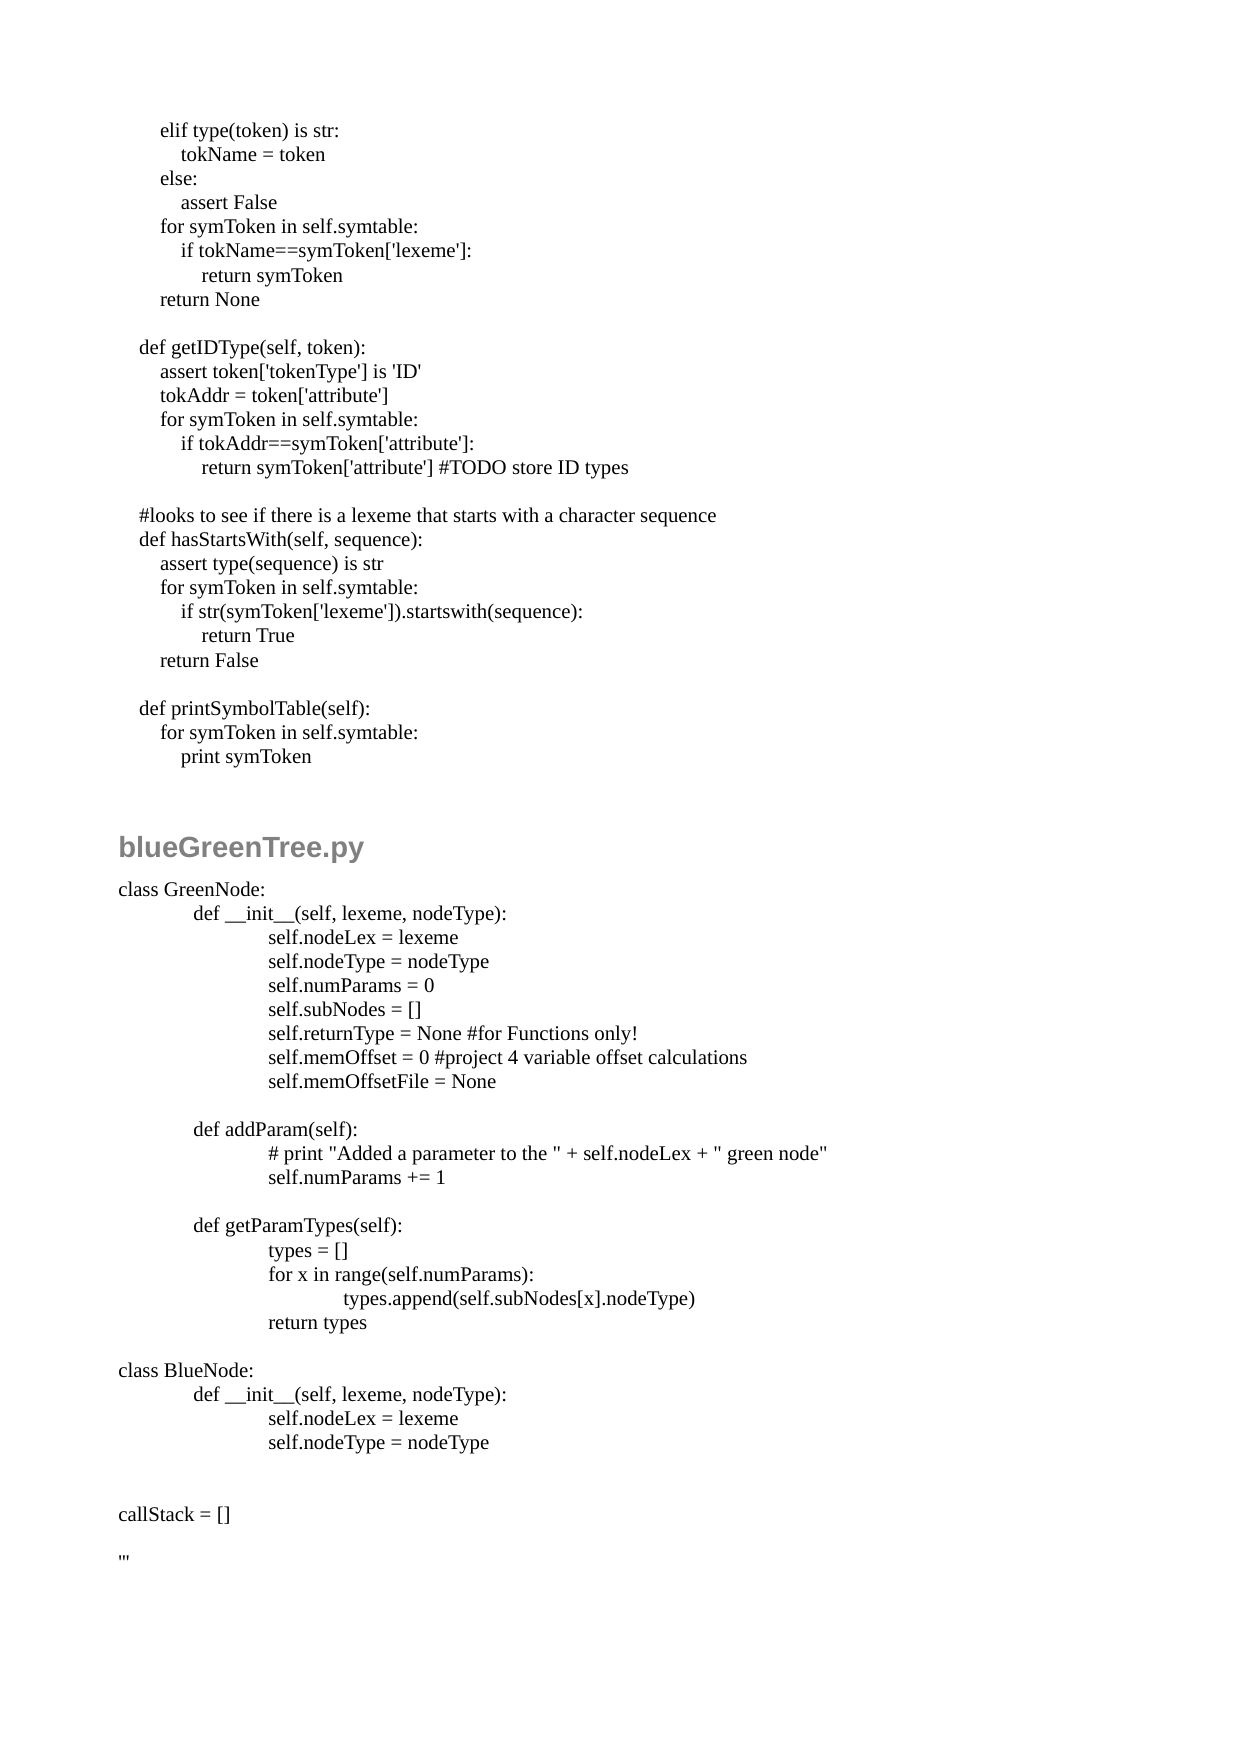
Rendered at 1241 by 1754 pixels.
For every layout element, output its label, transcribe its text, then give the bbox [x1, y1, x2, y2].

text self.subNodes = [] [118, 997, 1122, 1021]
text def __init__(self, lexeme, nodeType): [118, 1382, 1122, 1406]
text print symToken [118, 744, 1122, 768]
text def getIDType(self, token): [118, 335, 1122, 359]
text types = [] [118, 1237, 1122, 1262]
text def getParamTypes(self): [118, 1213, 1122, 1237]
text self.nodeType = nodeType [118, 1430, 1122, 1454]
text return types [118, 1310, 1122, 1334]
text if str(symToken['lexeme']).startswith(sequence): [118, 599, 1122, 623]
text for symToken in self.symtable: [118, 214, 1122, 238]
text ''' [118, 1550, 1122, 1574]
text self.returnType = None #for Functions only! [118, 1021, 1122, 1045]
text self.numParams = 0 [118, 973, 1122, 997]
text tokName = token [118, 142, 1122, 166]
text return False [118, 647, 1122, 672]
text self.nodeType = nodeType [118, 949, 1122, 973]
text # print "Added a parameter to the " + self.nodeLex + " green node" [118, 1141, 1122, 1165]
text self.memOffsetFile = None [118, 1069, 1122, 1093]
text for x in range(self.numParams): [118, 1262, 1122, 1286]
text class GreenNode: [118, 877, 1122, 901]
text elif type(token) is str: [118, 118, 1122, 142]
text self.nodeLex = lexeme [118, 1406, 1122, 1430]
text types.append(self.subNodes[x].nodeType) [118, 1286, 1122, 1310]
text callStack = [] [118, 1502, 1122, 1526]
text self.memOffset = 0 #project 4 variable offset calculations [118, 1045, 1122, 1069]
text for symToken in self.symtable: [118, 720, 1122, 744]
text self.nodeLex = lexeme [118, 925, 1122, 949]
text assert token['tokenType'] is 'ID' [118, 359, 1122, 383]
text return symToken [118, 262, 1122, 287]
text if tokName==symToken['lexeme']: [118, 238, 1122, 262]
text if tokAddr==symToken['attribute']: [118, 431, 1122, 455]
text return True [118, 623, 1122, 647]
text self.numParams += 1 [118, 1165, 1122, 1189]
text return None [118, 287, 1122, 311]
text def __init__(self, lexeme, nodeType): [118, 901, 1122, 925]
text def hasStartsWith(self, sequence): [118, 527, 1122, 551]
text tokAddr = token['attribute'] [118, 383, 1122, 407]
text for symToken in self.symtable: [118, 575, 1122, 599]
text def addParam(self): [118, 1117, 1122, 1141]
text assert type(sequence) is str [118, 551, 1122, 575]
text def printSymbolTable(self): [118, 696, 1122, 720]
text class BlueNode: [118, 1358, 1122, 1382]
text return symToken['attribute'] #TODO store ID types [118, 455, 1122, 479]
text else: [118, 166, 1122, 190]
text #looks to see if there is a lexeme that starts with a character sequence [118, 503, 1122, 527]
subtitle blueGreenTree.py [118, 831, 1122, 864]
text for symToken in self.symtable: [118, 407, 1122, 431]
text assert False [118, 190, 1122, 214]
